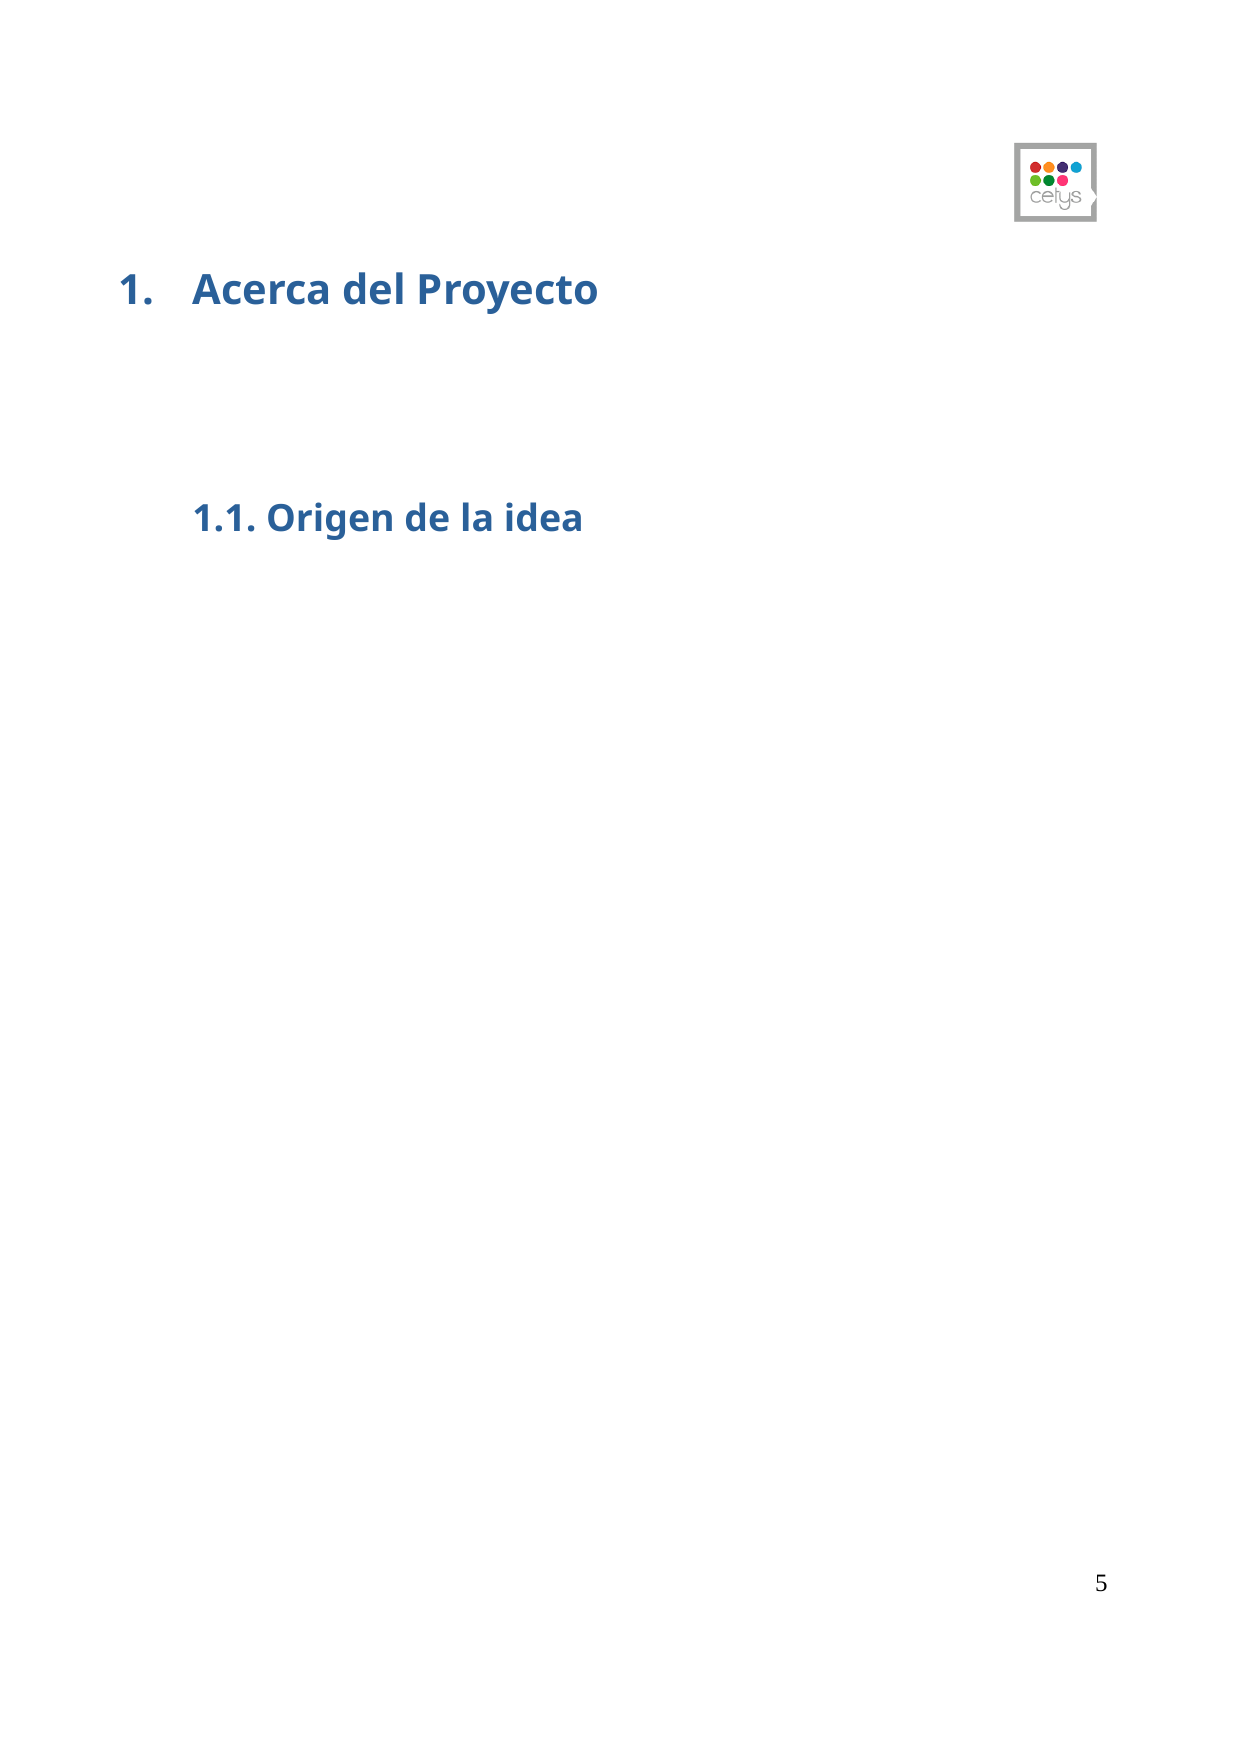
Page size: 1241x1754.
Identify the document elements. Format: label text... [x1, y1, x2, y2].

picture [991, 118, 1122, 231]
text 1.1. Origen de la idea [118, 487, 1122, 544]
text 1. Acerca del Proyecto [118, 260, 1122, 317]
